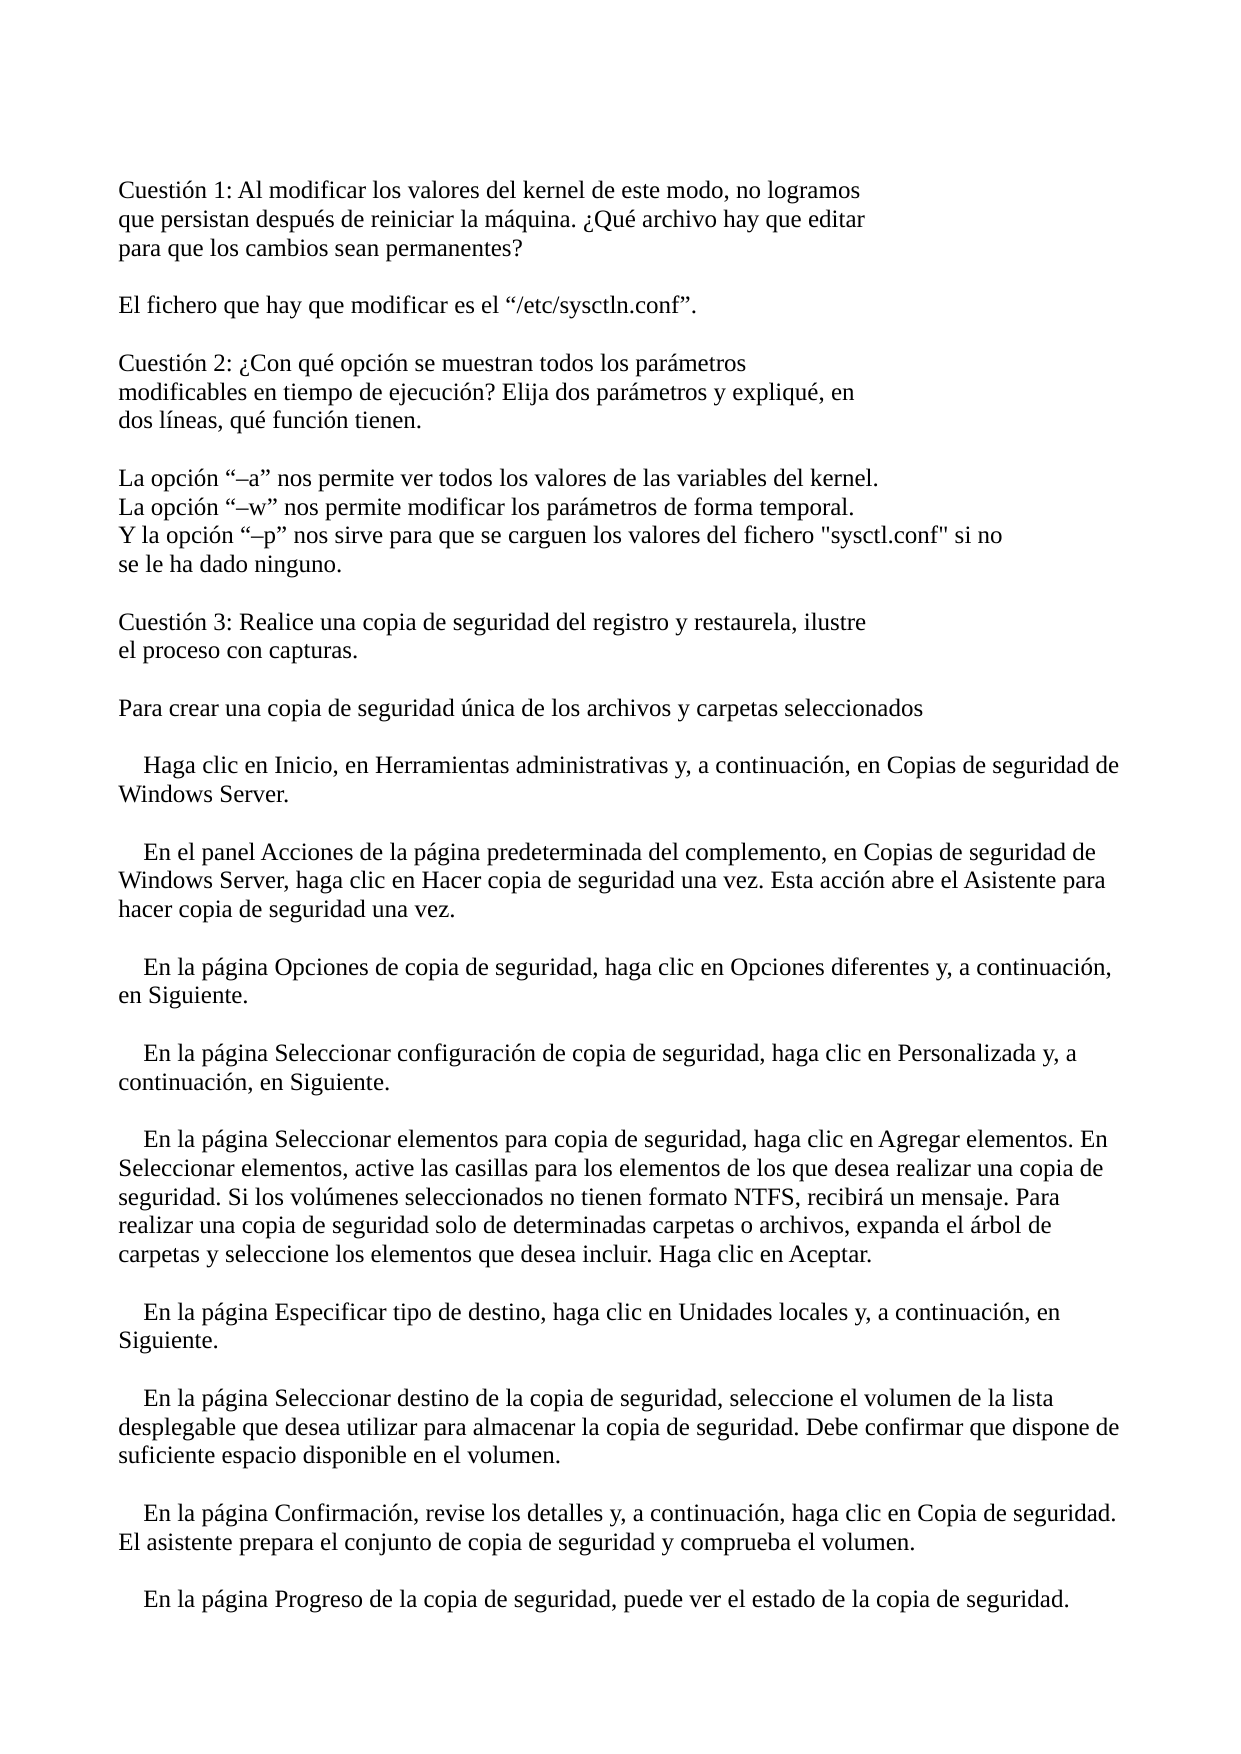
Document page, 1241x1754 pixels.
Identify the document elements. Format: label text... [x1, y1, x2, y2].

text que persistan después de reiniciar la máquina. ¿Qué archivo hay que editar [118, 204, 1122, 233]
text Cuestión 3: Realice una copia de seguridad del registro y restaurela, ilustre [118, 607, 1122, 636]
text La opción “–w” nos permite modificar los parámetros de forma temporal. [118, 492, 1122, 521]
text Cuestión 1: Al modificar los valores del kernel de este modo, no logramos [118, 176, 1122, 204]
text Y la opción “–p” nos sirve para que se carguen los valores del fichero "sysctl.conf" si no [118, 521, 1122, 549]
text Haga clic en Inicio, en Herramientas administrativas y, a continuación, en Copias de seguridad de Windows Server. [118, 751, 1122, 808]
text Cuestión 2: ¿Con qué opción se muestran todos los parámetros [118, 348, 1122, 377]
text dos líneas, qué función tienen. [118, 406, 1122, 434]
text En el panel Acciones de la página predeterminada del complemento, en Copias de seguridad de Windows Server, haga clic en Hacer copia de seguridad una vez. Esta acción abre el Asistente para hacer copia de seguridad una vez. [118, 837, 1122, 923]
text el proceso con capturas. [118, 636, 1122, 664]
text En la página Seleccionar elementos para copia de seguridad, haga clic en Agregar elementos. En Seleccionar elementos, active las casillas para los elementos de los que desea realizar una copia de seguridad. Si los volúmenes seleccionados no tienen formato NTFS, recibirá un mensaje. Para realizar una copia de seguridad solo de determinadas carpetas o archivos, expanda el árbol de carpetas y seleccione los elementos que desea incluir. Haga clic en Aceptar. [118, 1124, 1122, 1268]
text Para crear una copia de seguridad única de los archivos y carpetas seleccionados [118, 693, 1122, 722]
text modificables en tiempo de ejecución? Elija dos parámetros y expliqué, en [118, 377, 1122, 406]
text se le ha dado ninguno. [118, 549, 1122, 578]
text En la página Opciones de copia de seguridad, haga clic en Opciones diferentes y, a continuación, en Siguiente. [118, 952, 1122, 1009]
text El fichero que hay que modificar es el “/etc/sysctln.conf”. [118, 291, 1122, 319]
text para que los cambios sean permanentes? [118, 233, 1122, 262]
text En la página Confirmación, revise los detalles y, a continuación, haga clic en Copia de seguridad. El asistente prepara el conjunto de copia de seguridad y comprueba el volumen. [118, 1498, 1122, 1556]
text En la página Seleccionar destino de la copia de seguridad, seleccione el volumen de la lista desplegable que desea utilizar para almacenar la copia de seguridad. Debe confirmar que dispone de suficiente espacio disponible en el volumen. [118, 1383, 1122, 1469]
text La opción “–a” nos permite ver todos los valores de las variables del kernel. [118, 463, 1122, 492]
text En la página Especificar tipo de destino, haga clic en Unidades locales y, a continuación, en Siguiente. [118, 1297, 1122, 1354]
text En la página Progreso de la copia de seguridad, puede ver el estado de la copia de seguridad. [118, 1584, 1122, 1613]
text En la página Seleccionar configuración de copia de seguridad, haga clic en Personalizada y, a continuación, en Siguiente. [118, 1038, 1122, 1096]
